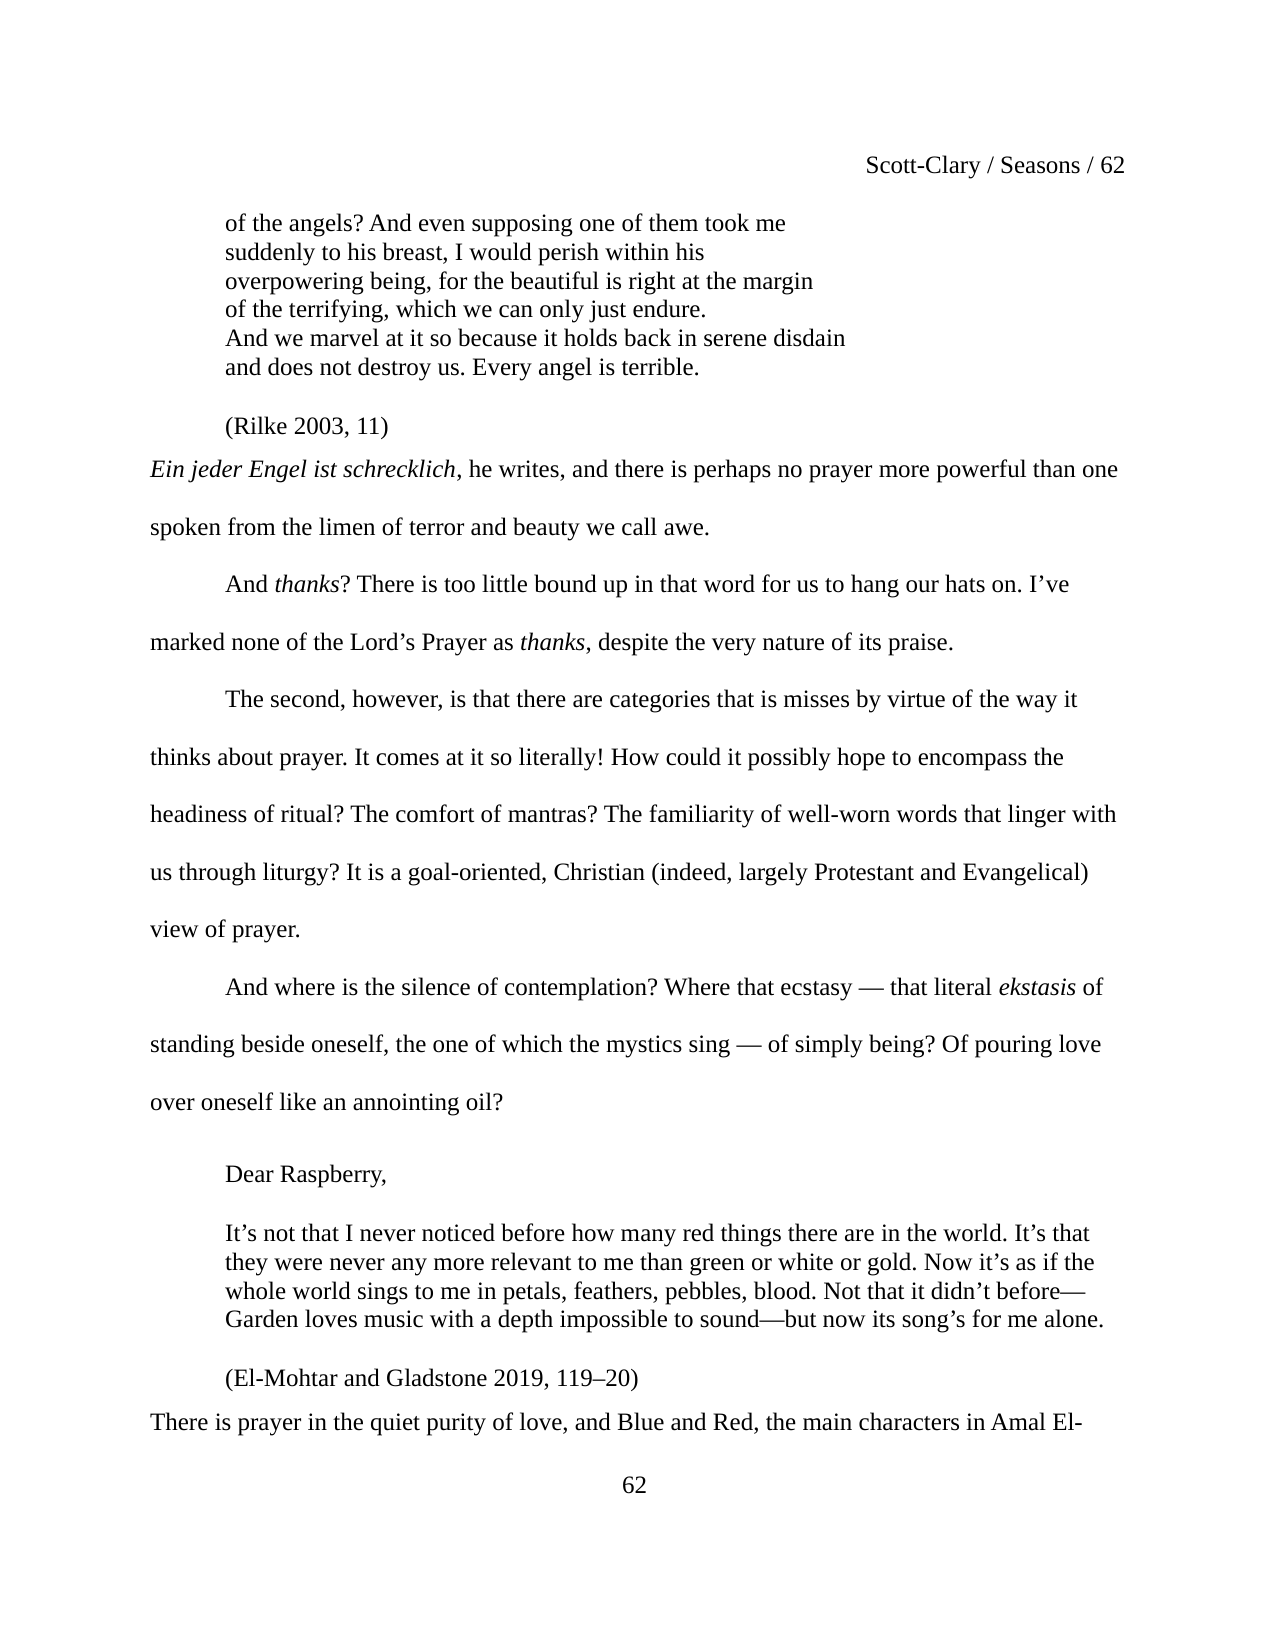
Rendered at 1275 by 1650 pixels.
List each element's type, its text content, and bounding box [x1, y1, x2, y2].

text Ein jeder Engel ist schrecklich, he writes, and there is perhaps no prayer more powerful than one spoken from the limen of terror and beauty we call awe. [150, 454, 1125, 541]
text of the angels? And even supposing one of them took me suddenly to his breast, I would perish within his overpowering being, for the beautiful is right at the margin of the terrifying, which we can only just endure. And we marvel at it so because it holds back in serene disdain and does not destroy us. Every angel is terrible. [225, 208, 1125, 381]
text (Rilke 2003, 11) [225, 411, 1125, 439]
text There is prayer in the quiet purity of love, and Blue and Red, the main characters in Amal El- [150, 1407, 1125, 1436]
text It’s not that I never noticed before how many red things there are in the world. It’s that they were never any more relevant to me than green or white or gold. Now it’s as if the whole world sings to me in petals, feathers, pebbles, blood. Not that it didn’t before—Garden loves music with a depth impossible to sound—but now its song’s for me alone. [225, 1218, 1125, 1333]
text Dear Raspberry, [225, 1159, 1125, 1188]
text And where is the silence of contemplation? Where that ecstasy — that literal ekstasis of standing beside oneself, the one of which the mystics sing — of simply being? Of pouring love over oneself like an annointing oil? [150, 972, 1125, 1116]
text (El-Mohtar and Gladstone 2019, 119–20) [225, 1363, 1125, 1392]
text And thanks? There is too little bound up in that word for us to hang our hats on. I’ve marked none of the Lord’s Prayer as thanks, despite the very nature of its praise. [150, 569, 1125, 656]
text The second, however, is that there are categories that is misses by virtue of the way it thinks about prayer. It comes at it so literally! How could it possibly hope to encompass the headiness of ritual? The comfort of mantras? The familiarity of well-worn words that linger with us through liturgy? It is a goal-oriented, Christian (indeed, largely Protestant and Evangelical) view of prayer. [150, 684, 1125, 943]
